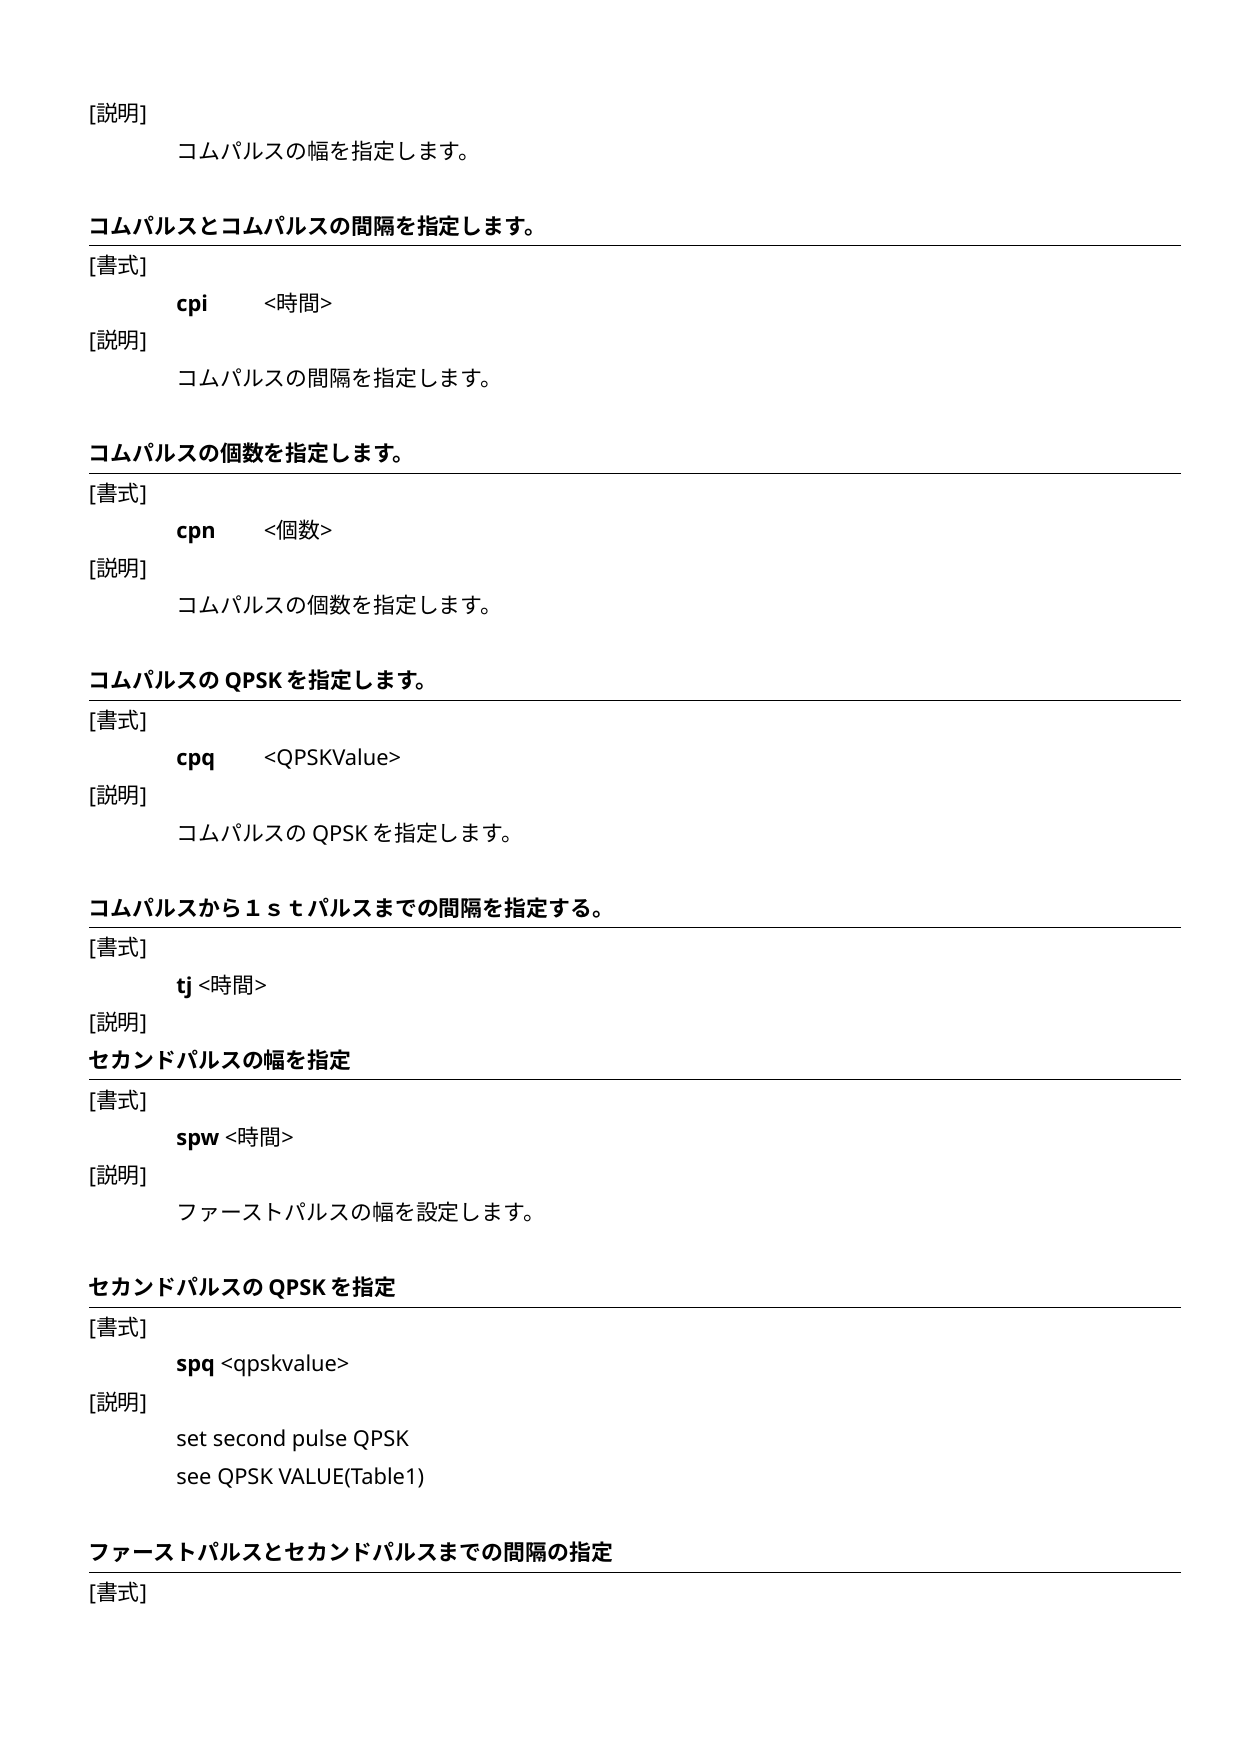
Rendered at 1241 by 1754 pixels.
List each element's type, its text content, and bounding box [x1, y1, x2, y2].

text コムパルスの個数を指定します。 [89, 585, 1181, 623]
text [書式] [89, 1308, 1181, 1344]
title ファーストパルスとセカンドパルスまでの間隔の指定 [89, 1532, 1181, 1572]
text [説明] [89, 1002, 1181, 1040]
text [書式] [89, 474, 1181, 510]
text [書式] [89, 1573, 1181, 1609]
text [書式] [89, 928, 1181, 965]
text コムパルスのQPSKを指定します。 [89, 813, 1181, 850]
text [書式] [89, 701, 1181, 738]
text [説明] [89, 775, 1181, 813]
text cpn <個数> [89, 510, 1181, 548]
text [書式] [89, 1080, 1181, 1117]
text [説明] [89, 321, 1181, 358]
text [書式] [89, 246, 1181, 283]
text [説明] [89, 93, 1181, 131]
text コムパルスの間隔を指定します。 [89, 358, 1181, 396]
text spw <時間> [89, 1117, 1181, 1155]
text cpq <QPSKValue> [89, 738, 1181, 775]
text cpi <時間> [89, 283, 1181, 321]
title セカンドパルスのQPSKを指定 [89, 1267, 1181, 1307]
text [説明] [89, 1155, 1181, 1192]
text [説明] [89, 1382, 1181, 1419]
text セカンドパルスの幅を指定 [89, 1040, 1181, 1079]
title コムパルスの個数を指定します。 [89, 433, 1181, 473]
text [説明] [89, 548, 1181, 585]
text see QPSK VALUE(Table1) [89, 1457, 1181, 1494]
text set second pulse QPSK [89, 1419, 1181, 1457]
text コムパルスとコムパルスの間隔を指定します。 [89, 206, 1181, 245]
title コムパルスから１ｓｔパルスまでの間隔を指定する。 [89, 888, 1181, 927]
text ファーストパルスの幅を設定します。 [89, 1192, 1181, 1230]
text コムパルスの幅を指定します。 [89, 131, 1181, 168]
text tj <時間> [89, 965, 1181, 1002]
text spq <qpskvalue> [89, 1344, 1181, 1382]
title コムパルスのQPSKを指定します。 [89, 660, 1181, 700]
